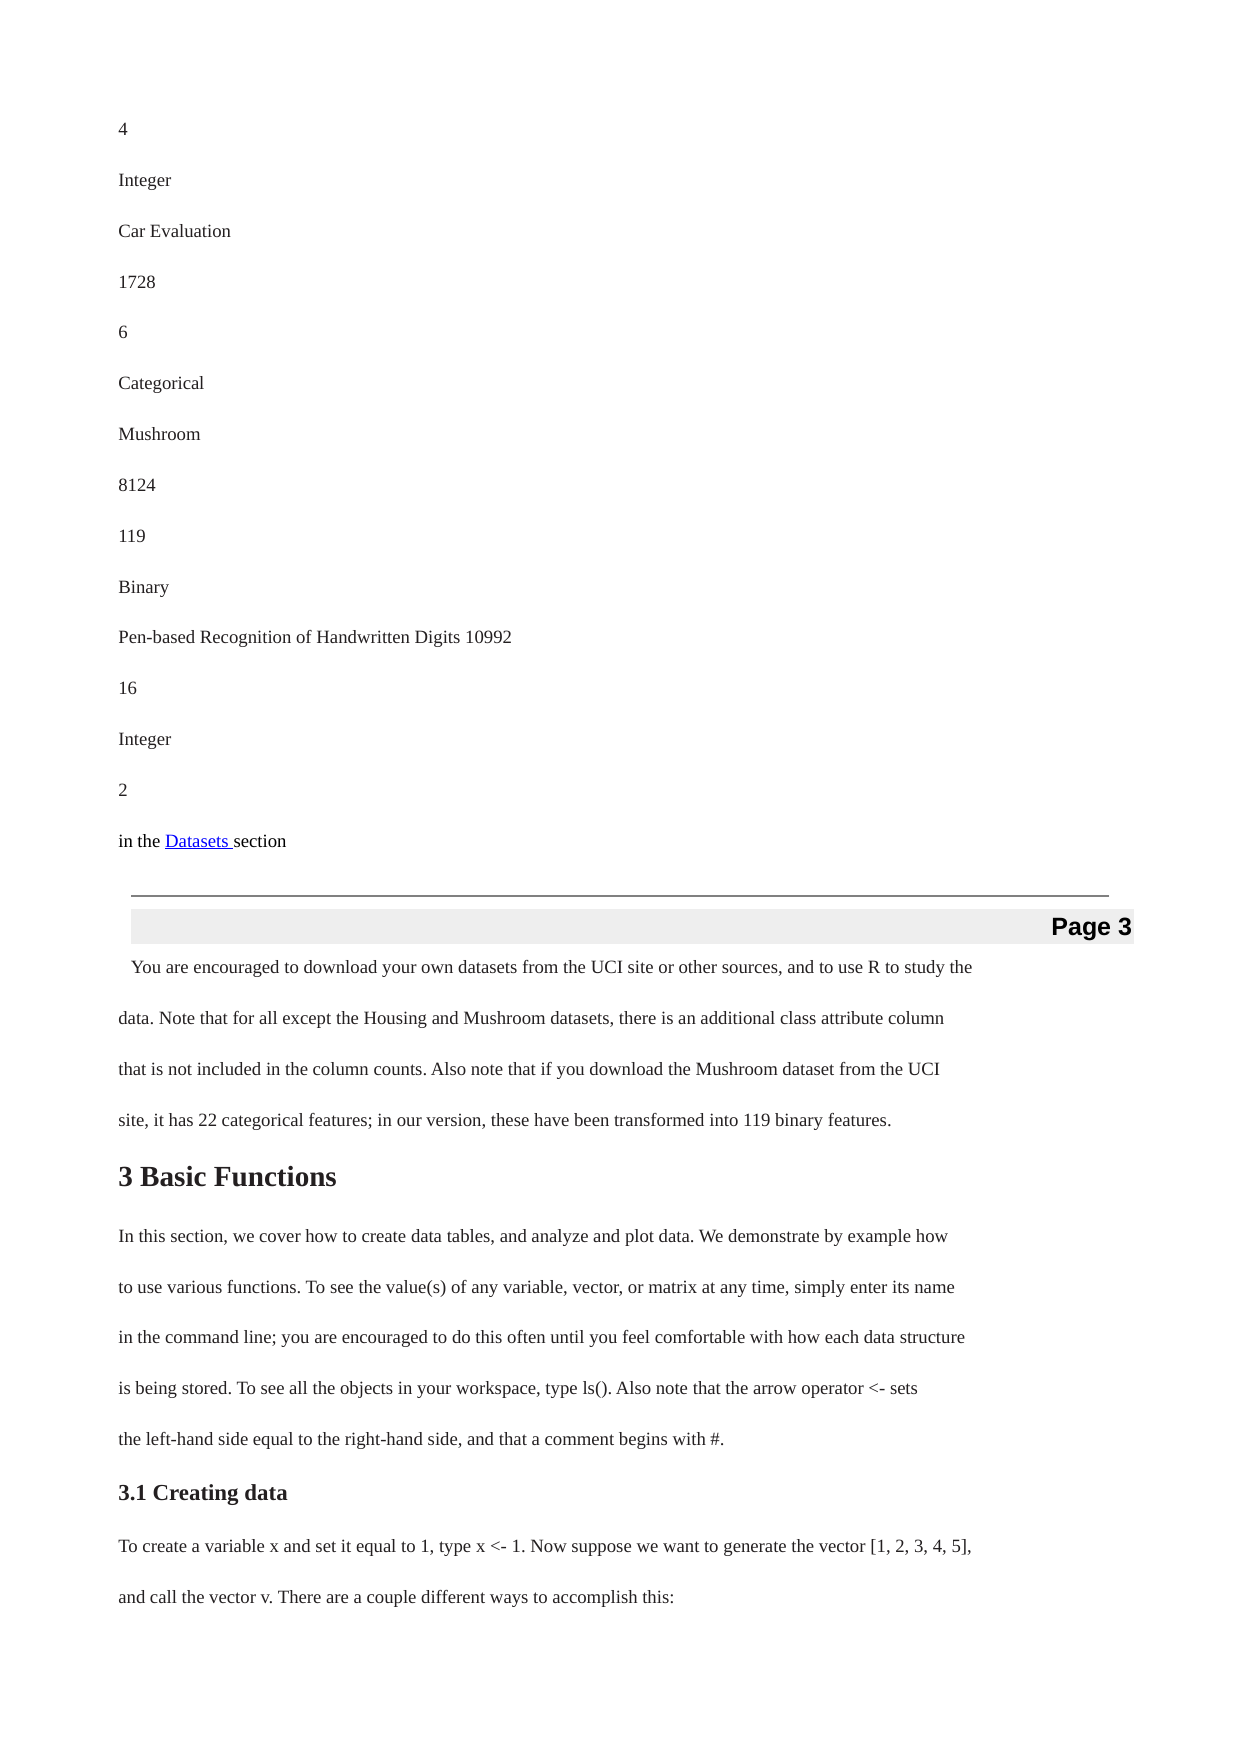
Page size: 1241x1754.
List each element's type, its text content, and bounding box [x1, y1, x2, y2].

text Integer [118, 728, 1122, 750]
text and call the vector v. There are a couple different ways to accomplish this: [118, 1586, 1122, 1608]
text is being stored. To see all the objects in your workspace, type ls(). Also note that the arrow operator <- sets [118, 1377, 1122, 1399]
text In this section, we cover how to create data tables, and analyze and plot data. We demonstrate by example how [118, 1225, 1122, 1246]
text 1728 [118, 271, 1122, 292]
text that is not included in the column counts. Also note that if you download the Mushroom dataset from the UCI [118, 1058, 1122, 1079]
text Pen-based Recognition of Handwritten Digits 10992 [118, 626, 1122, 648]
text data. Note that for all except the Housing and Mushroom datasets, there is an additional class attribute column [118, 1007, 1122, 1028]
text 3 Basic Functions [118, 1159, 1122, 1193]
text in the command line; you are encouraged to do this often until you feel comfortable with how each data structure [118, 1326, 1122, 1348]
text to use various functions. To see the value(s) of any variable, vector, or matrix at any time, simply enter its name [118, 1276, 1122, 1297]
text Integer [118, 169, 1122, 191]
table_header Page 3 [131, 909, 1134, 944]
text Categorical [118, 372, 1122, 394]
text 3.1 Creating data [118, 1479, 1122, 1505]
text You are encouraged to download your own datasets from the UCI site or other sources, and to use R to study the [131, 956, 1109, 978]
text Binary [118, 576, 1122, 597]
text Car Evaluation [118, 220, 1122, 241]
text 8124 [118, 474, 1122, 496]
text the left-hand side equal to the right-hand side, and that a comment begins with #. [118, 1428, 1122, 1449]
text in the Datasets section [118, 830, 1122, 851]
text site, it has 22 categorical features; in our version, these have been transformed into 119 binary features. [118, 1109, 1122, 1130]
text 4 [118, 118, 1122, 140]
text 2 [118, 779, 1122, 801]
text Mushroom [118, 423, 1122, 445]
text 16 [118, 677, 1122, 699]
text 6 [118, 321, 1122, 343]
text To create a variable x and set it equal to 1, type x <- 1. Now suppose we want to generate the vector [1, 2, 3, 4, 5], [118, 1535, 1122, 1557]
text 119 [118, 525, 1122, 546]
